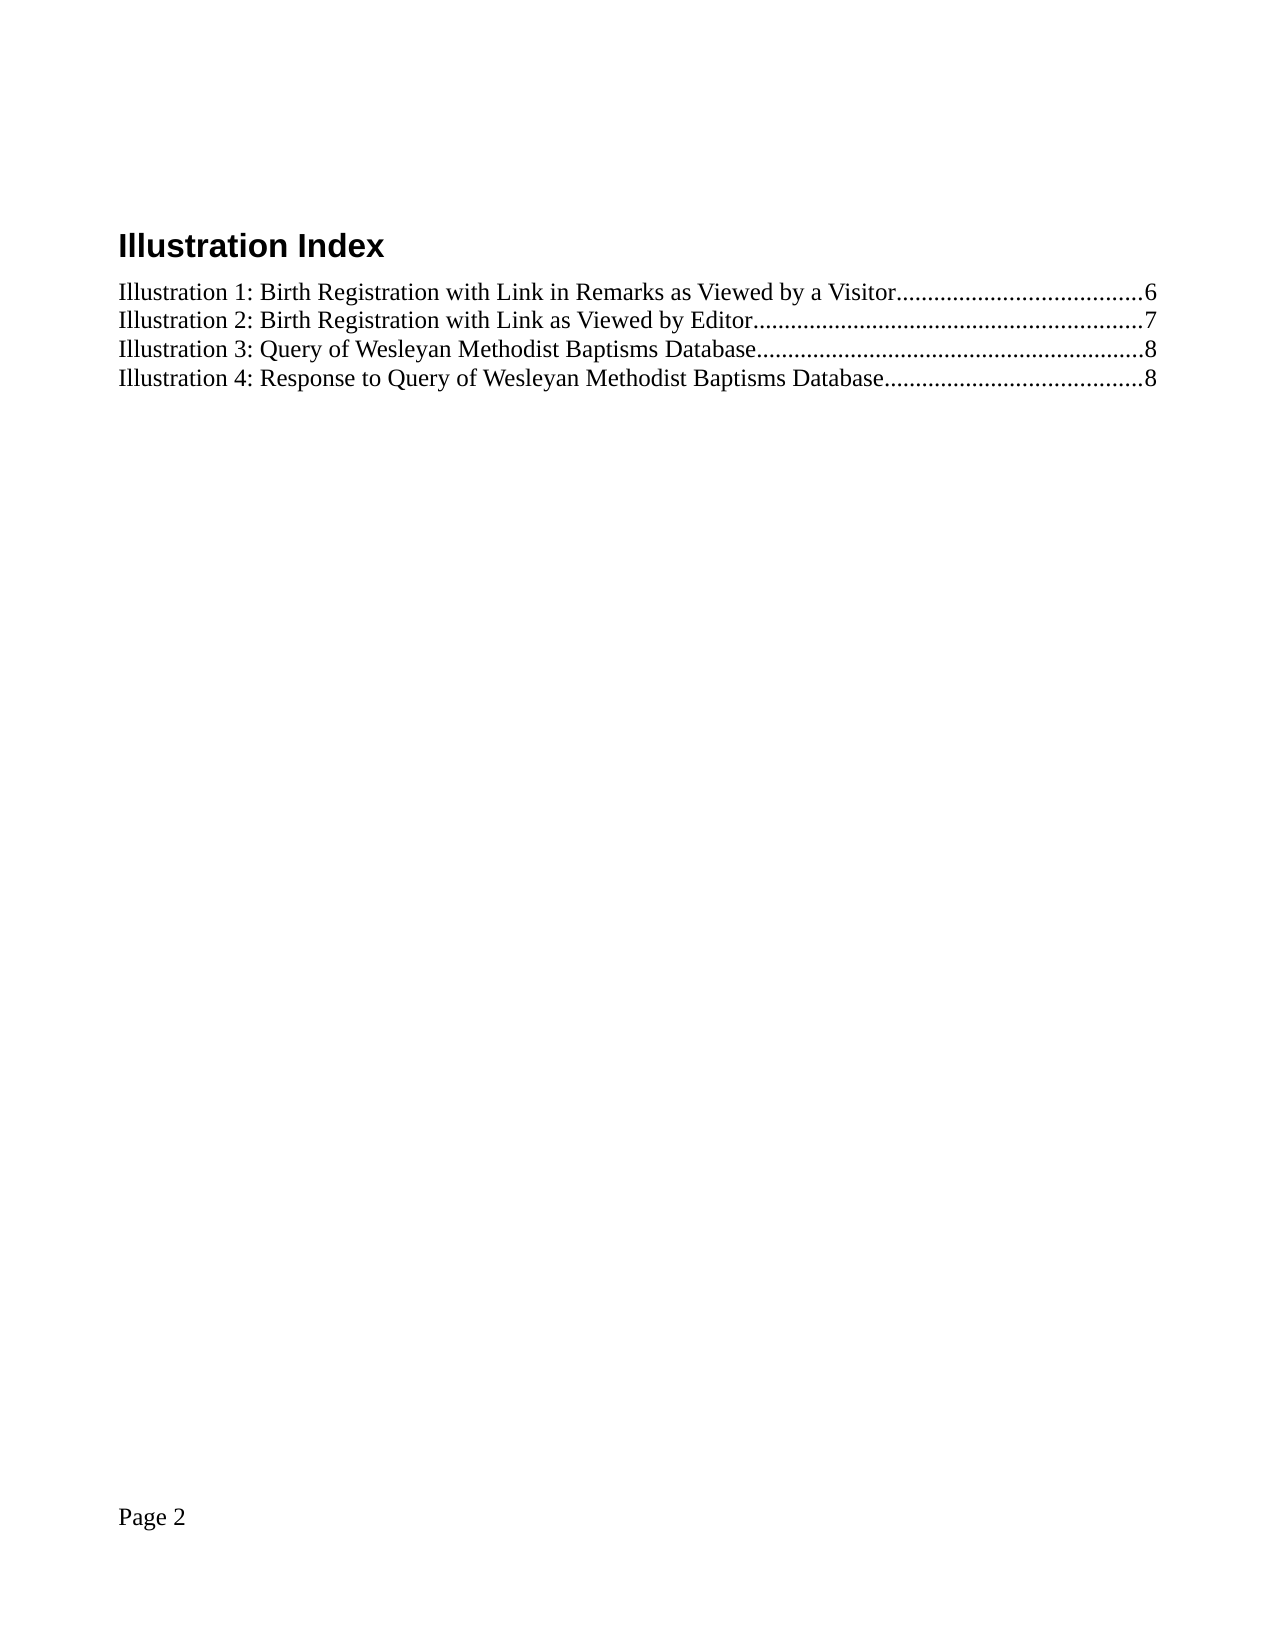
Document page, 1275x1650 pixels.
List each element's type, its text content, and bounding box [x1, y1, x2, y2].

text Illustration 4: Response to Query of Wesleyan Methodist Baptisms Database 8 [118, 363, 1157, 392]
subtitle Illustration Index [118, 226, 1157, 264]
text Illustration 1: Birth Registration with Link in Remarks as Viewed by a Visitor 6 [118, 277, 1157, 305]
text Illustration 3: Query of Wesleyan Methodist Baptisms Database 8 [118, 334, 1157, 363]
text Illustration 2: Birth Registration with Link as Viewed by Editor 7 [118, 305, 1157, 334]
